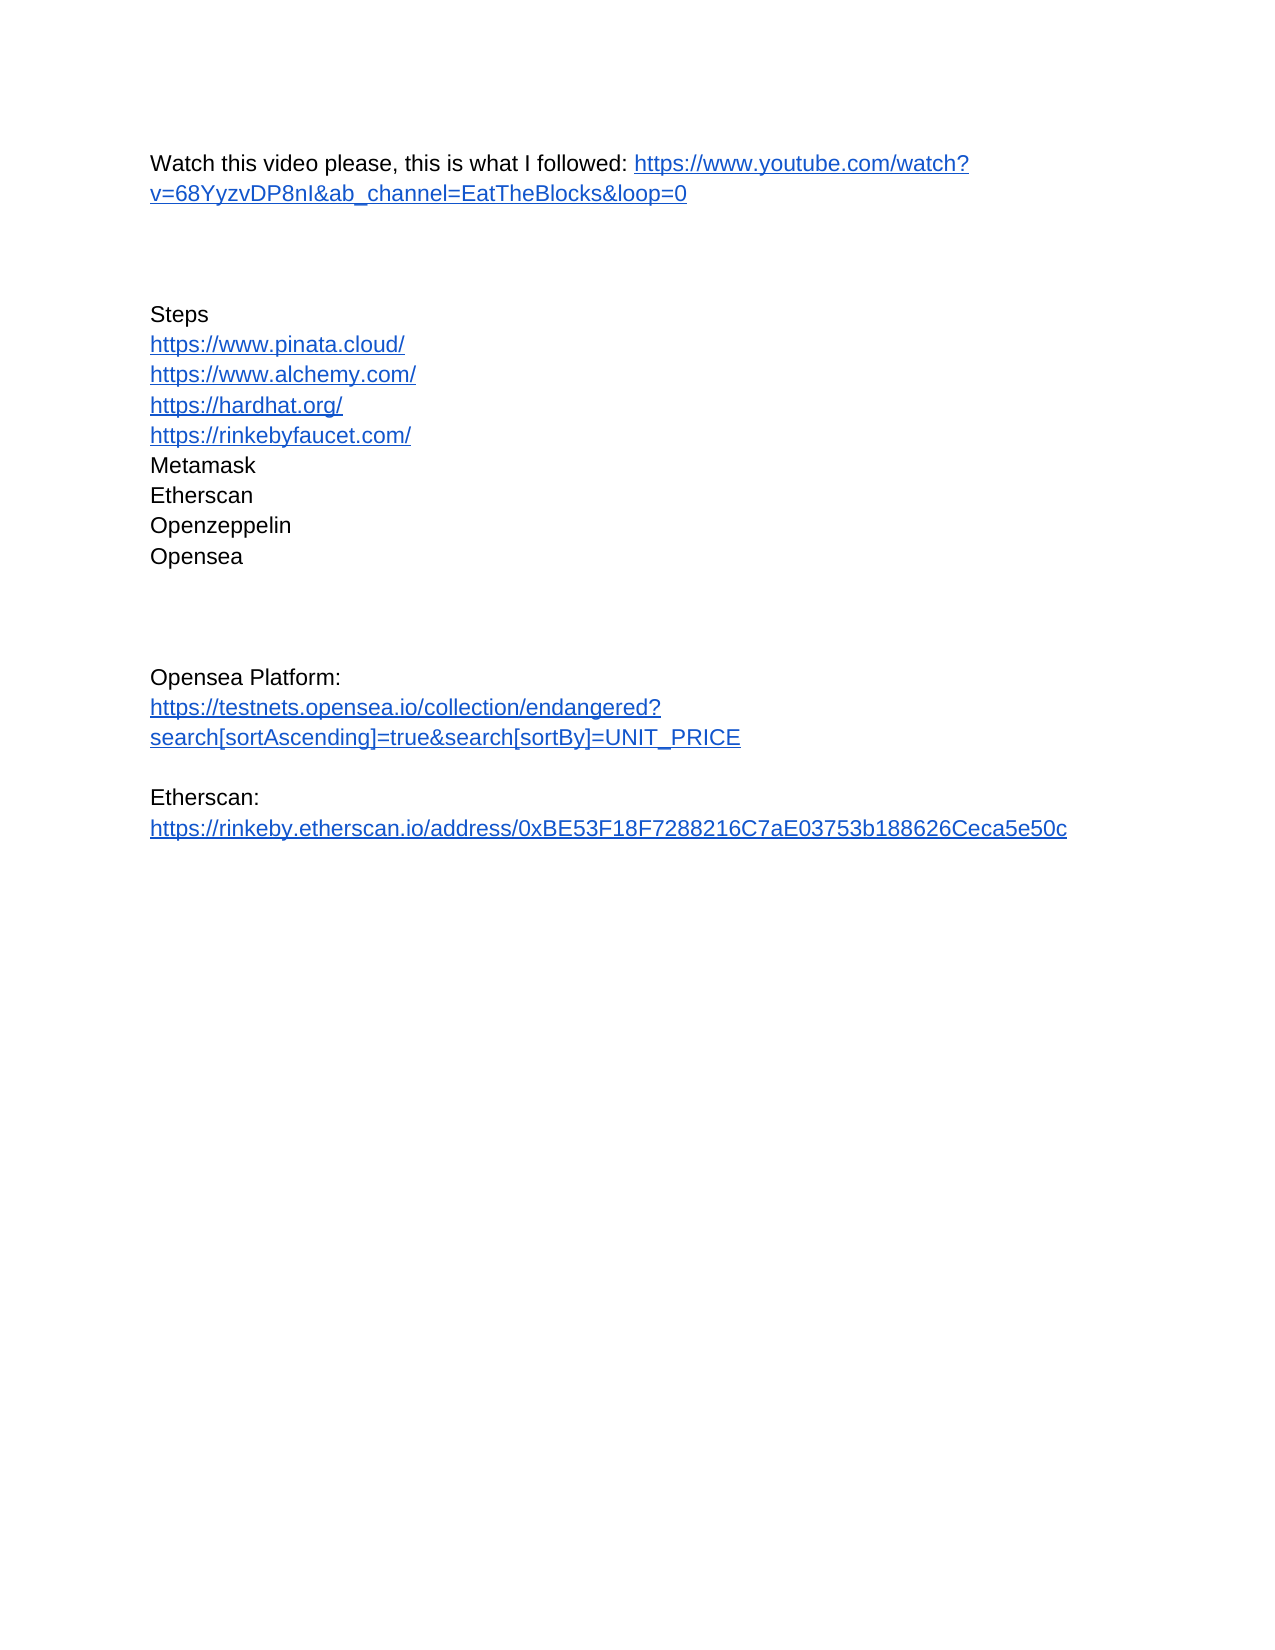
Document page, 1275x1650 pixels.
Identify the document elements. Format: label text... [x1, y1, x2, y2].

text https://hardhat.org/ [150, 392, 1125, 418]
text https://www.alchemy.com/ [150, 361, 1125, 388]
text Opensea [150, 543, 1125, 569]
text Openzeppelin [150, 512, 1125, 539]
text Etherscan [150, 482, 1125, 509]
text Metamask [150, 452, 1125, 478]
text https://rinkeby.etherscan.io/address/0xBE53F18F7288216C7aE03753b188626Ceca5e50c [150, 814, 1125, 841]
text https://www.pinata.cloud/ [150, 331, 1125, 358]
text https://rinkebyfaucet.com/ [150, 422, 1125, 448]
text https://testnets.opensea.io/collection/endangered?search[sortAscending]=true&search[sortBy]=UNIT_PRICE [150, 694, 1125, 750]
text Opensea Platform: [150, 663, 1125, 690]
text Steps [150, 301, 1125, 327]
text Etherscan: [150, 784, 1125, 811]
text Watch this video please, this is what I followed: https://www.youtube.com/watch?v=68YyzvDP8nI&ab_channel=EatTheBlocks&loop=0 [150, 150, 1125, 207]
